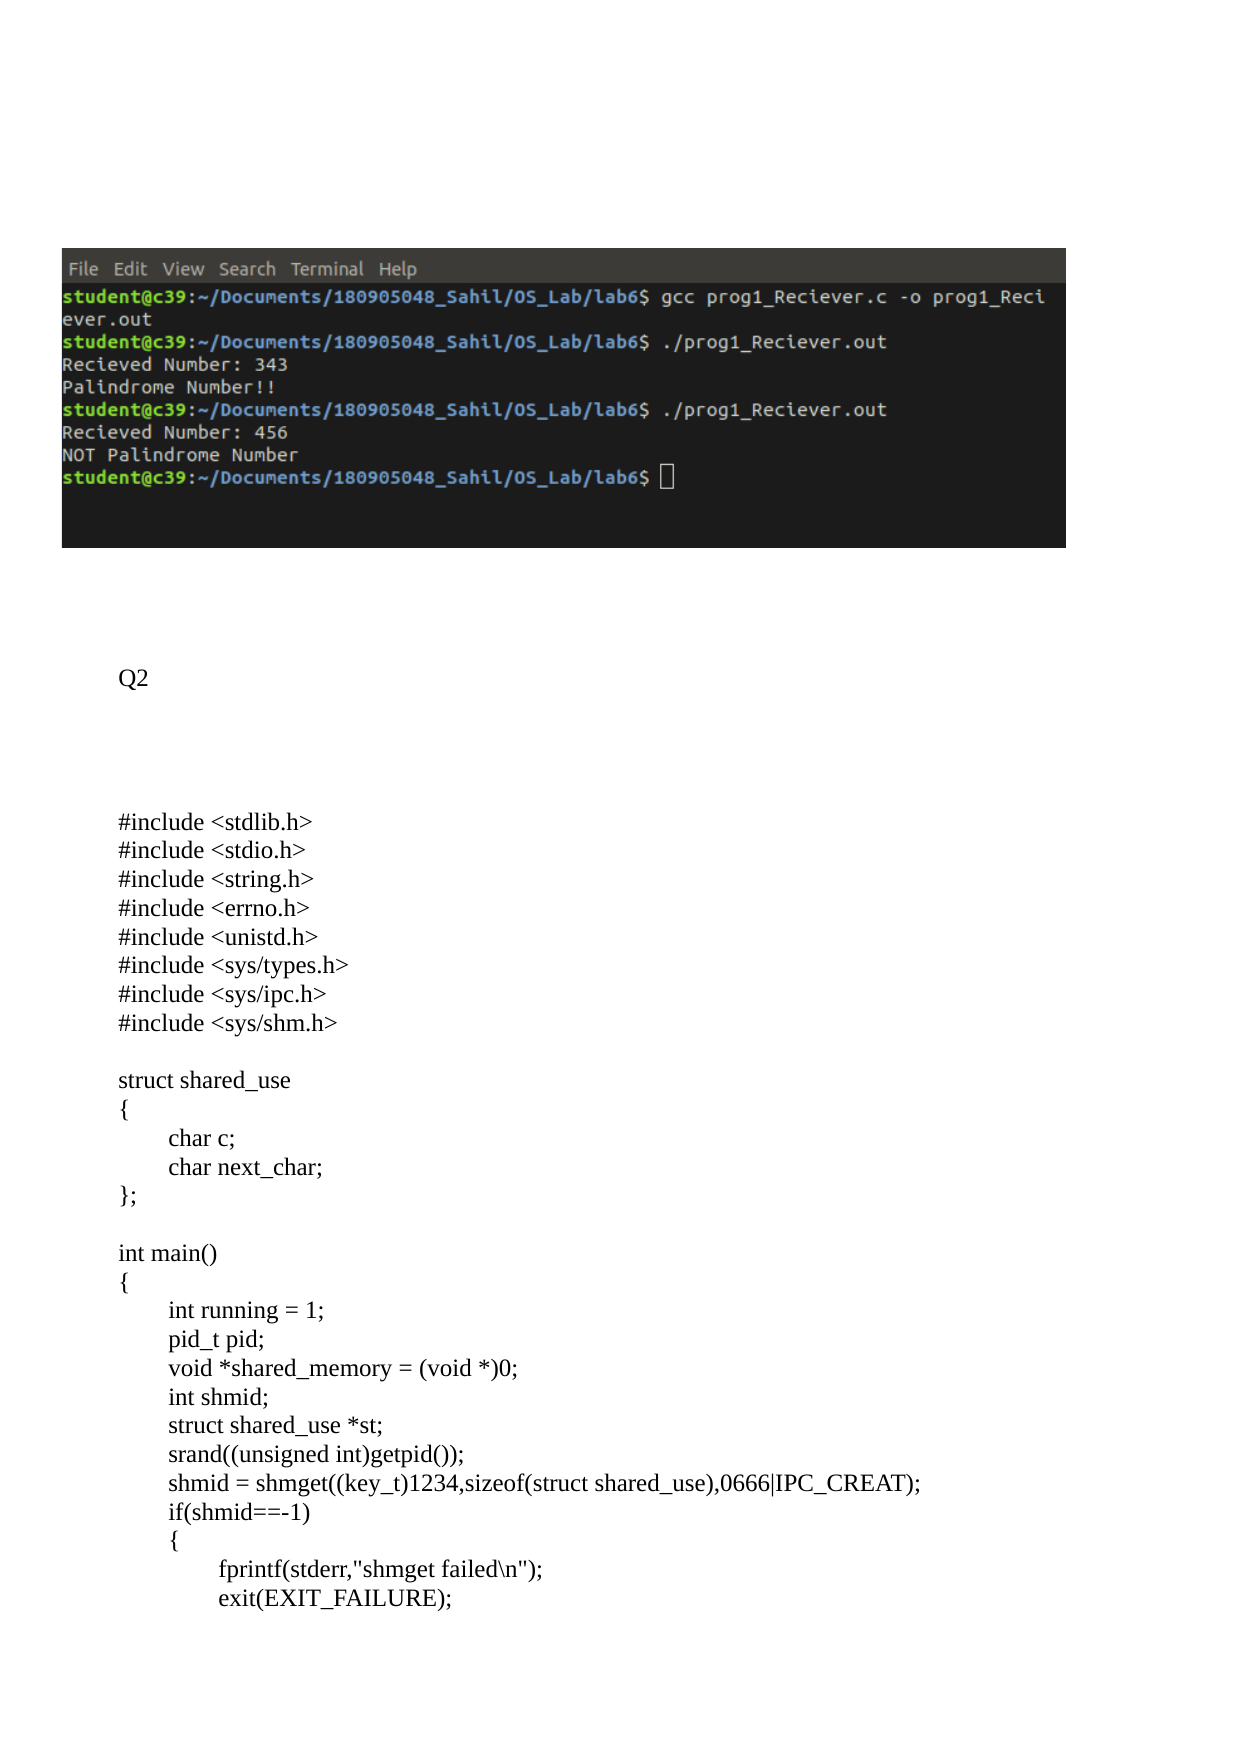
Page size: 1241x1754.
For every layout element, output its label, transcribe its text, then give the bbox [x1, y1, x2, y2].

text #include <sys/shm.h> [118, 1008, 1122, 1037]
text { [118, 1267, 1122, 1296]
text shmid = shmget((key_t)1234,sizeof(struct shared_use),0666|IPC_CREAT); [118, 1468, 1122, 1497]
text #include <stdio.h> [118, 836, 1122, 864]
text srand((unsigned int)getpid()); [118, 1439, 1122, 1468]
text Q2 [118, 663, 1122, 692]
text char c; [118, 1123, 1122, 1152]
text fprintf(stderr,"shmget failed\n"); [118, 1554, 1122, 1583]
text if(shmid==-1) [118, 1497, 1122, 1526]
text void *shared_memory = (void *)0; [118, 1353, 1122, 1382]
text { [118, 1094, 1122, 1123]
text int shmid; [118, 1382, 1122, 1411]
text }; [118, 1181, 1122, 1209]
text pid_t pid; [118, 1324, 1122, 1353]
picture [61, 248, 1066, 548]
text #include <sys/types.h> [118, 951, 1122, 979]
text #include <errno.h> [118, 893, 1122, 922]
text #include <unistd.h> [118, 922, 1122, 951]
text #include <stdlib.h> [118, 807, 1122, 836]
text exit(EXIT_FAILURE); [118, 1583, 1122, 1612]
text #include <string.h> [118, 864, 1122, 893]
text { [118, 1526, 1122, 1554]
text int main() [118, 1238, 1122, 1267]
text struct shared_use [118, 1066, 1122, 1094]
text struct shared_use *st; [118, 1411, 1122, 1439]
text char next_char; [118, 1152, 1122, 1181]
text int running = 1; [118, 1296, 1122, 1324]
text #include <sys/ipc.h> [118, 979, 1122, 1008]
